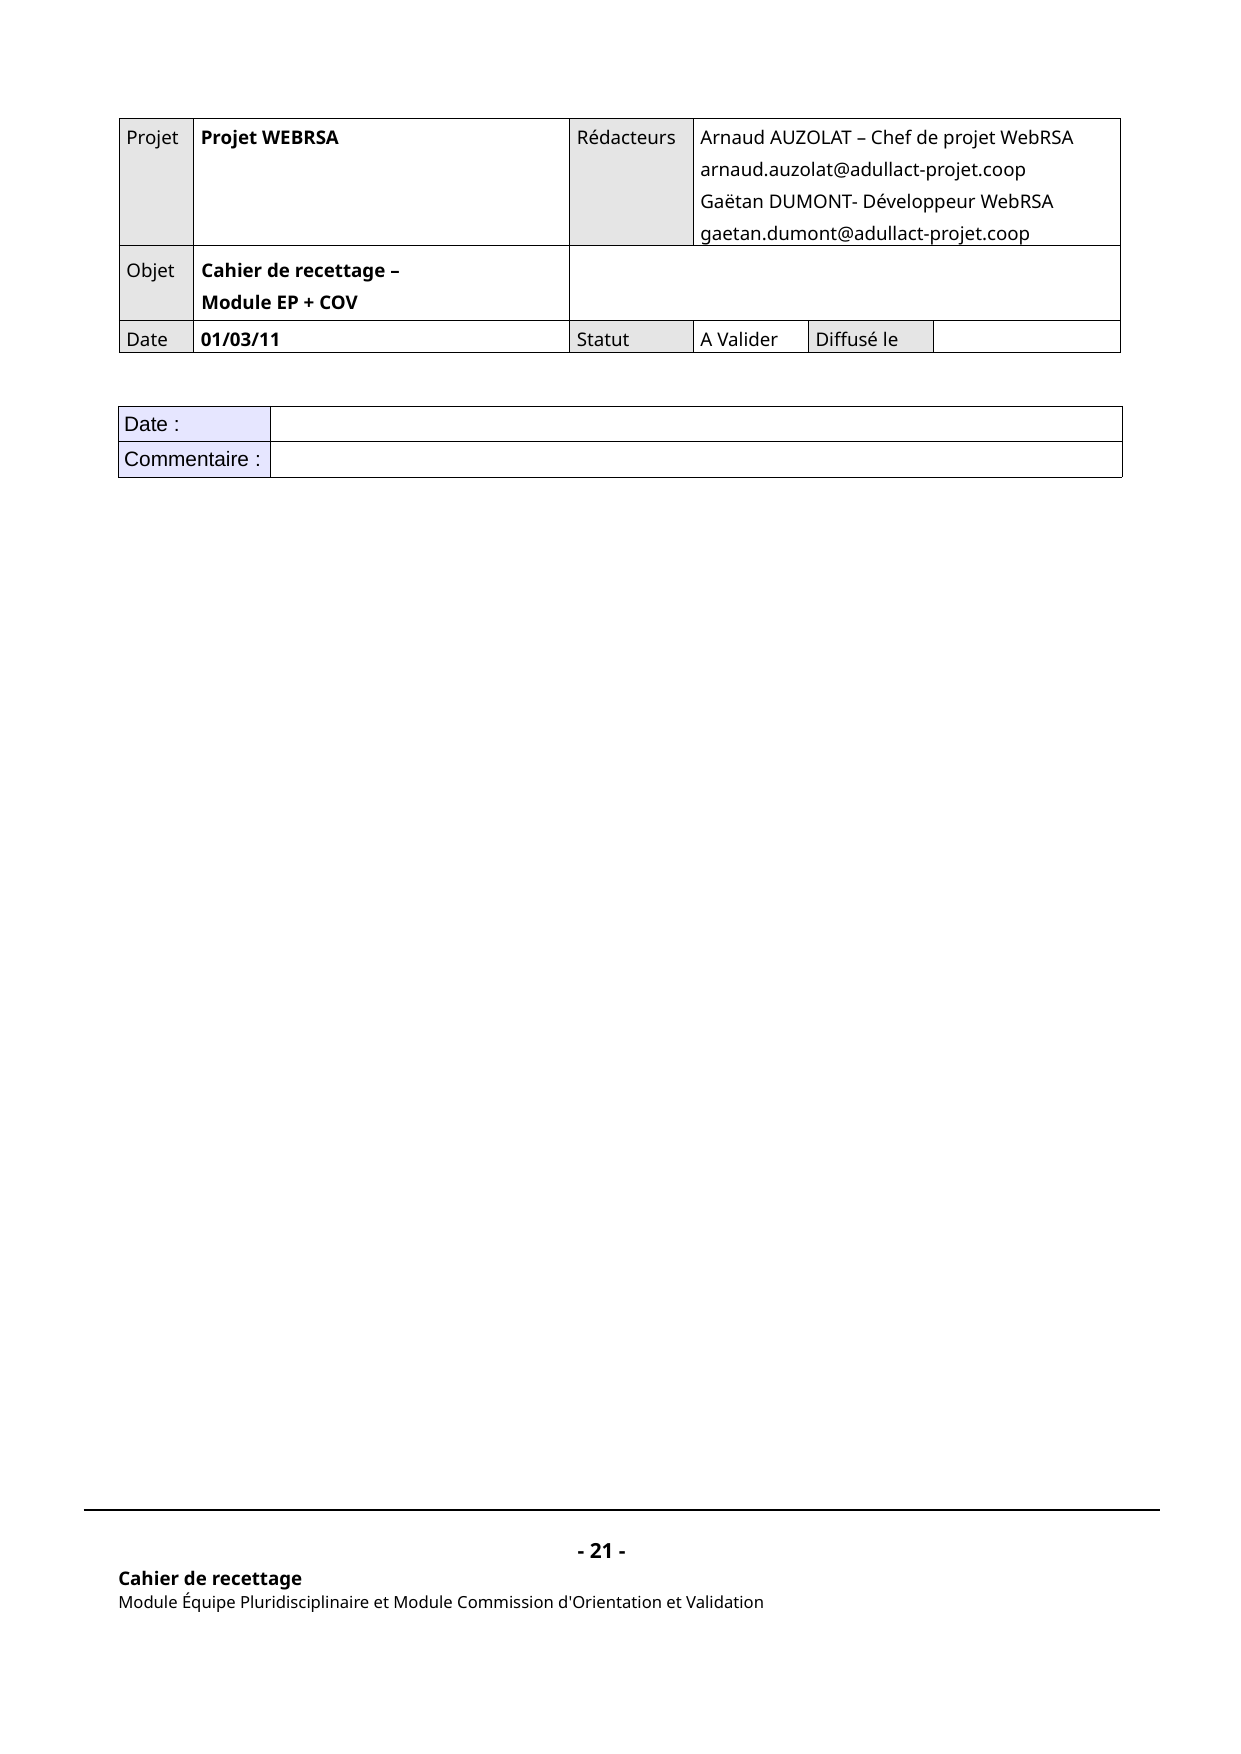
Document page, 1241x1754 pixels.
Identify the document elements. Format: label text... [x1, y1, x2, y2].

table_cell Date : [119, 407, 270, 441]
table_cell [271, 442, 1122, 477]
table_cell Commentaire : [119, 442, 270, 477]
table_cell [271, 407, 1122, 441]
